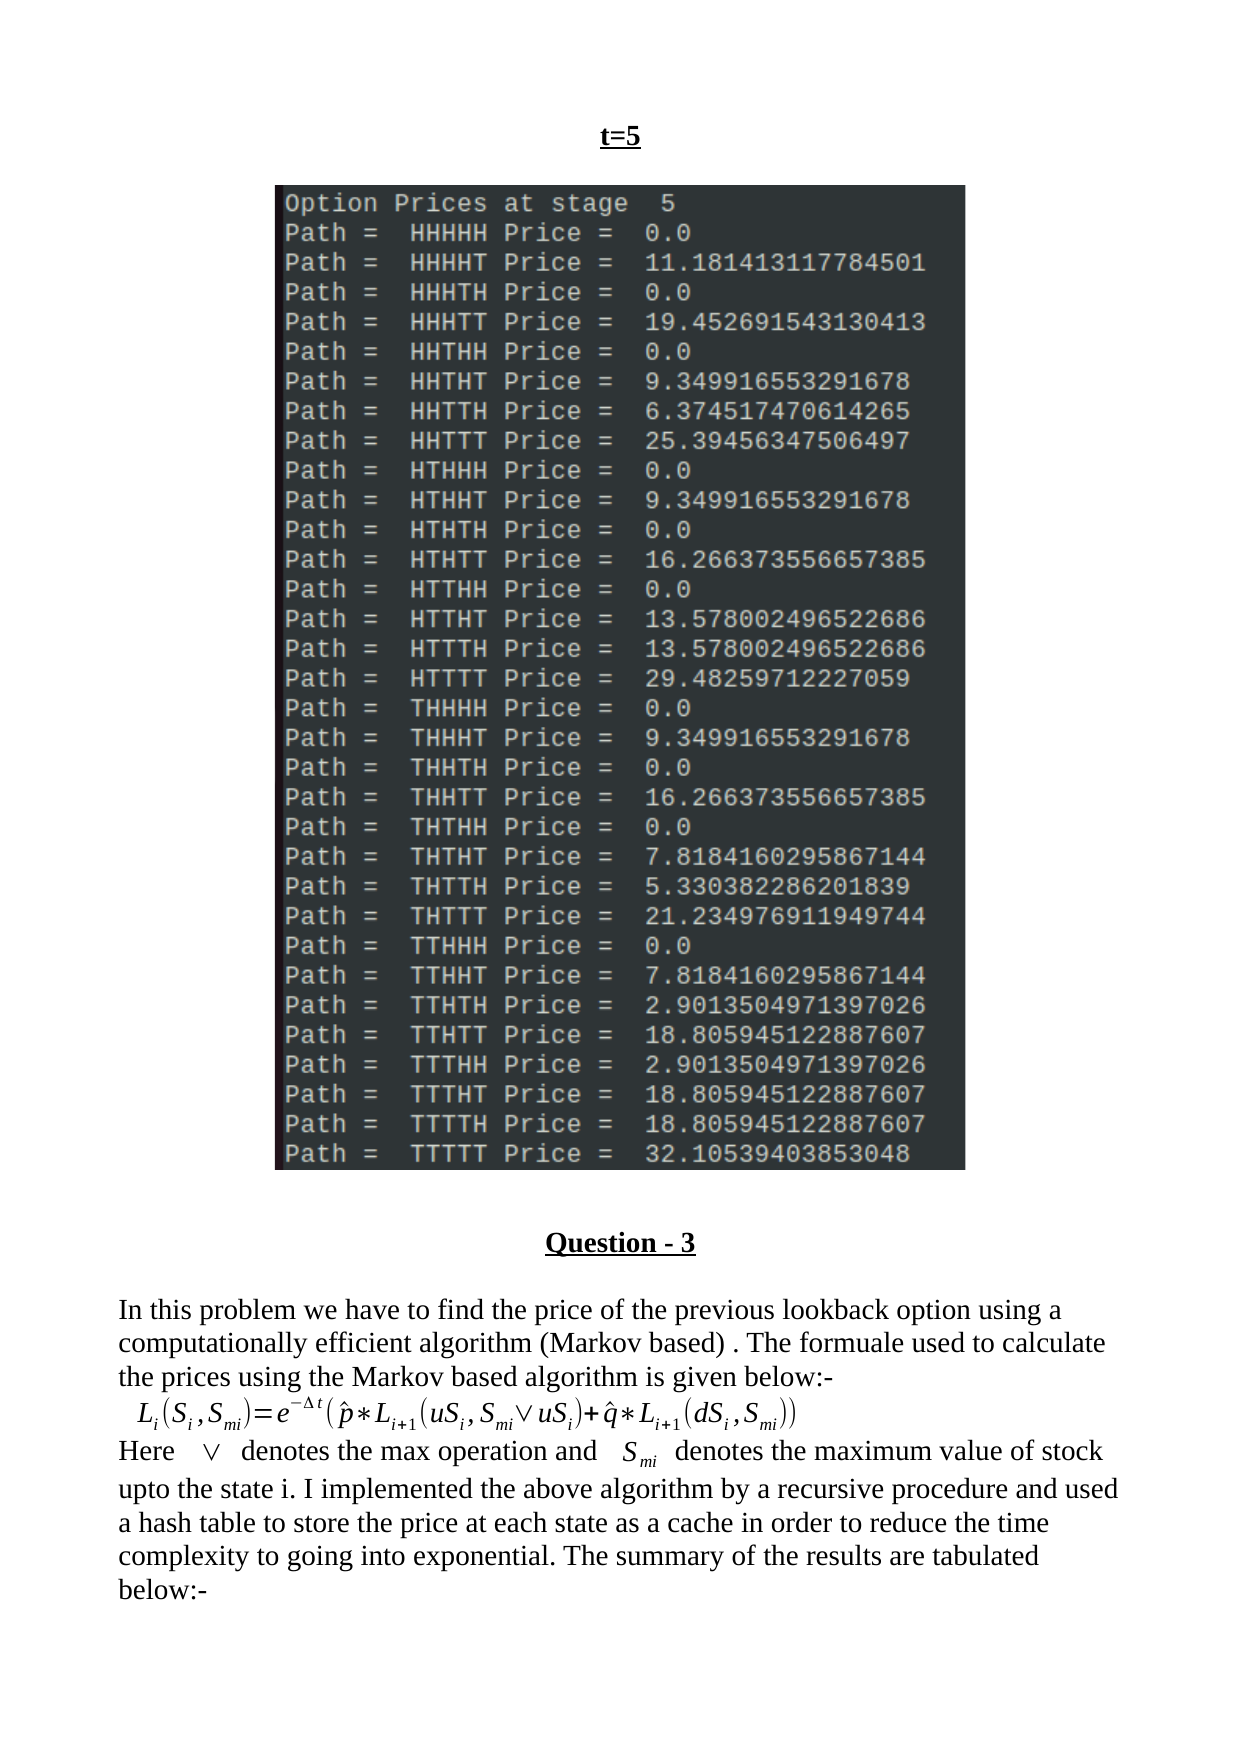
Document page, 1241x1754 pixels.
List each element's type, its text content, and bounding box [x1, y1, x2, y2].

text Question - 3 [118, 1225, 1122, 1258]
text In this problem we have to find the price of the previous lookback option using a computationally efficient algorithm (Markov based) . The formuale used to calculate the prices using the Markov based algorithm is given below:- [118, 1292, 1122, 1393]
text Here denotes the max operation and denotes the maximum value of stock upto the state i. I implemented the above algorithm by a recursive procedure and used a hash table to store the price at each state as a cache in order to reduce the time complexity to going into exponential. The summary of the results are tabulated below:- [118, 1433, 1122, 1606]
picture [274, 185, 966, 1170]
text t=5 [118, 118, 1122, 152]
